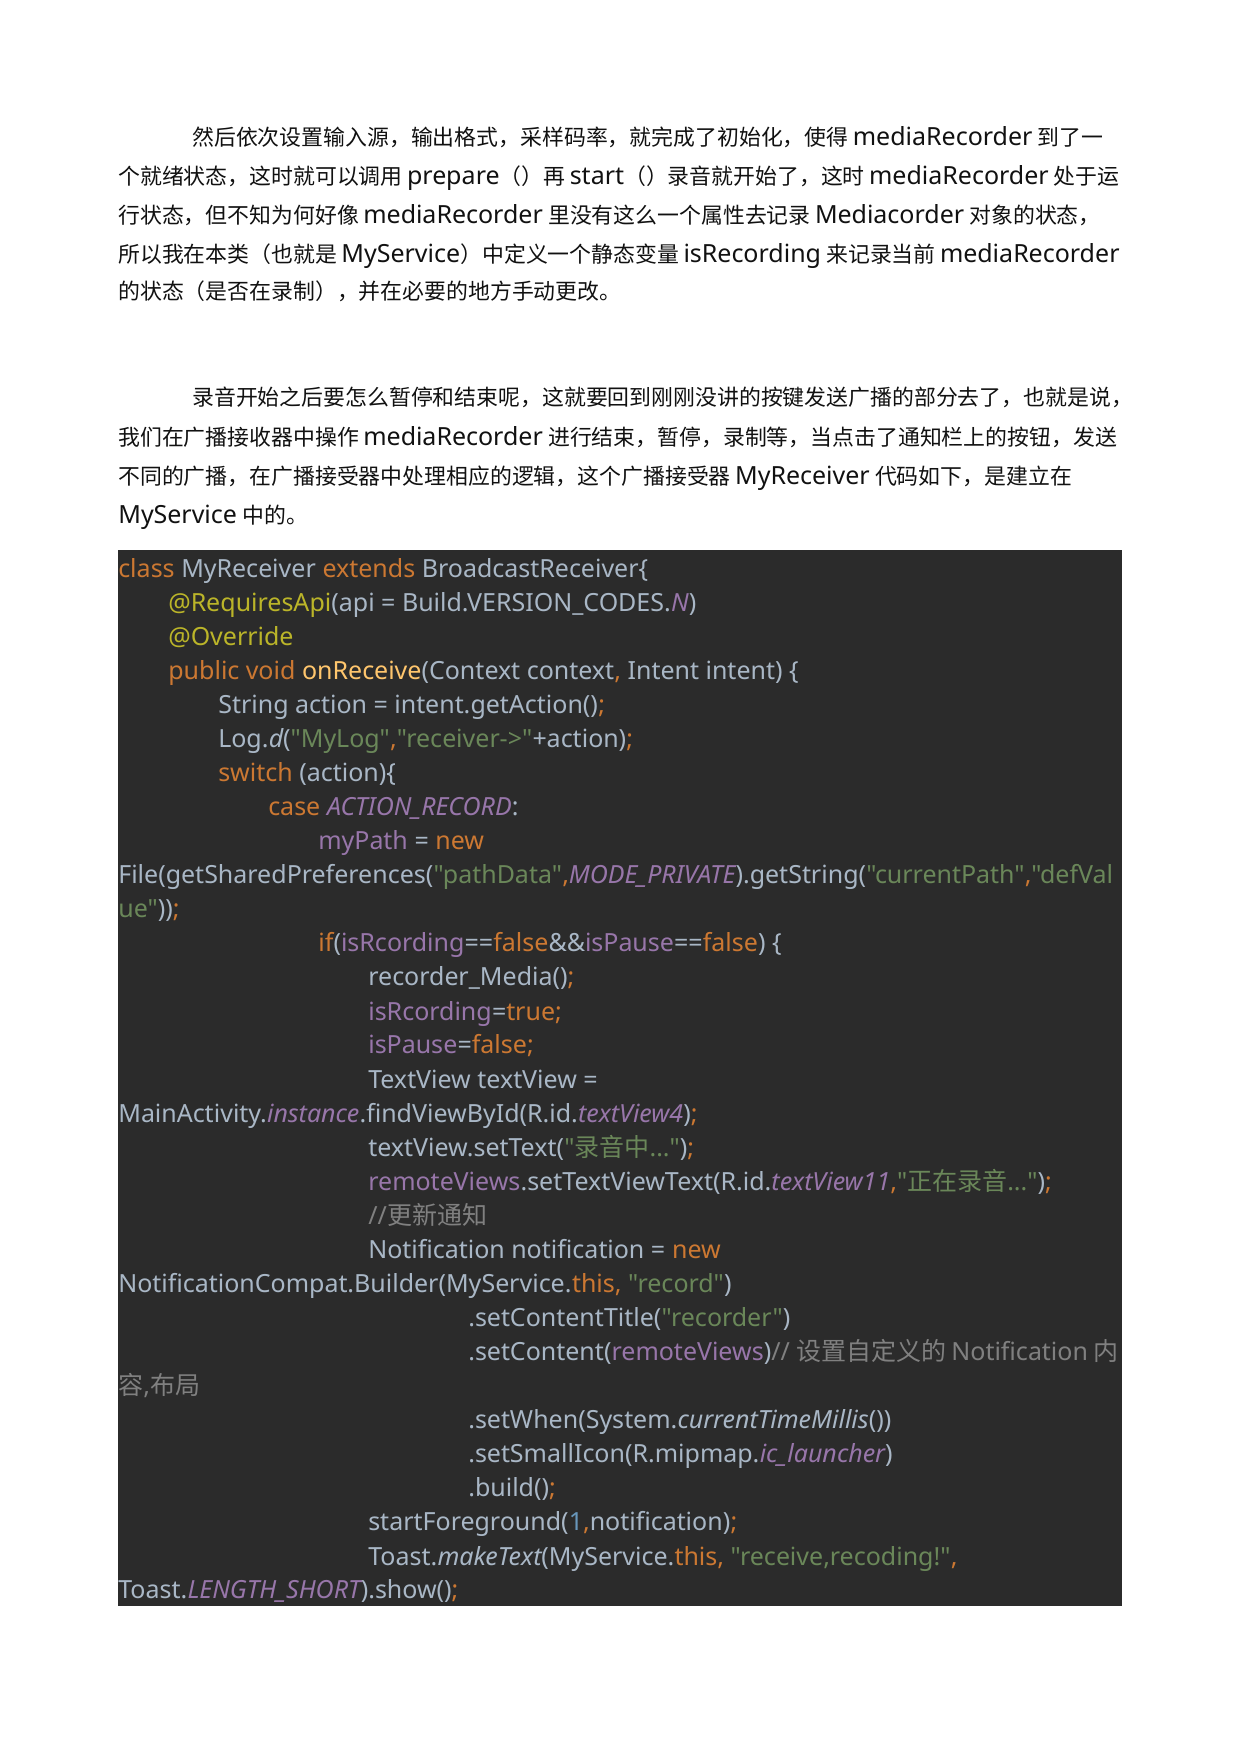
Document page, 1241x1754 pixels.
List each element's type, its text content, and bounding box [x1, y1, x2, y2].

text .setContentTitle("recorder") [118, 1300, 1122, 1334]
text if(isRcording==false&&isPause==false) { [118, 925, 1122, 959]
text TextView textView = MainActivity.instance.findViewById(R.id.textView4); [118, 1061, 1122, 1129]
text switch (action){ [118, 755, 1122, 789]
text //更新通知 [118, 1197, 1122, 1232]
text @RequiresApi(api = Build.VERSION_CODES.N) [118, 584, 1122, 618]
text @Override [118, 618, 1122, 652]
text public void onReceive(Context context, Intent intent) { [118, 652, 1122, 687]
text Notification notification = new NotificationCompat.Builder(MyService.this, "record") [118, 1232, 1122, 1300]
text isRcording=true; [118, 993, 1122, 1027]
text .setSmallIcon(R.mipmap.ic_launcher) [118, 1436, 1122, 1470]
text Toast.makeText(MyService.this, "receive,recoding!", Toast.LENGTH_SHORT).show(); [118, 1538, 1122, 1606]
text Log.d("MyLog","receiver->"+action); [118, 721, 1122, 755]
text .setContent(remoteViews)// 设置自定义的Notification内容,布局 [118, 1334, 1122, 1402]
text isPause=false; [118, 1027, 1122, 1061]
text String action = intent.getAction(); [118, 687, 1122, 721]
text .setWhen(System.currentTimeMillis()) [118, 1402, 1122, 1436]
text .build(); [118, 1470, 1122, 1504]
text case ACTION_RECORD: [118, 789, 1122, 823]
text recorder_Media(); [118, 959, 1122, 993]
text class MyReceiver extends BroadcastReceiver{ [118, 550, 1122, 584]
text 录音开始之后要怎么暂停和结束呢，这就要回到刚刚没讲的按键发送广播的部分去了，也就是说，我们在广播接收器中操作mediaRecorder进行结束，暂停，录制等，当点击了通知栏上的按钮，发送不同的广播，在广播接受器中处理相应的逻辑，这个广播接受器MyReceiver代码如下，是建立在MyService中的。 [118, 379, 1122, 531]
text myPath = new File(getSharedPreferences("pathData",MODE_PRIVATE).getString("currentPath","defValue")); [118, 823, 1122, 925]
text 然后依次设置输入源，输出格式，采样码率，就完成了初始化，使得mediaRecorder到了一个就绪状态，这时就可以调用prepare（）再start（）录音就开始了，这时mediaRecorder处于运行状态，但不知为何好像mediaRecorder里没有这么一个属性去记录Mediacorder对象的状态，所以我在本类（也就是MyService）中定义一个静态变量isRecording来记录当前mediaRecorder的状态（是否在录制），并在必要的地方手动更改。 [118, 118, 1122, 306]
text startForeground(1,notification); [118, 1504, 1122, 1538]
text remoteViews.setTextViewText(R.id.textView11,"正在录音..."); [118, 1163, 1122, 1197]
text textView.setText("录音中..."); [118, 1129, 1122, 1163]
